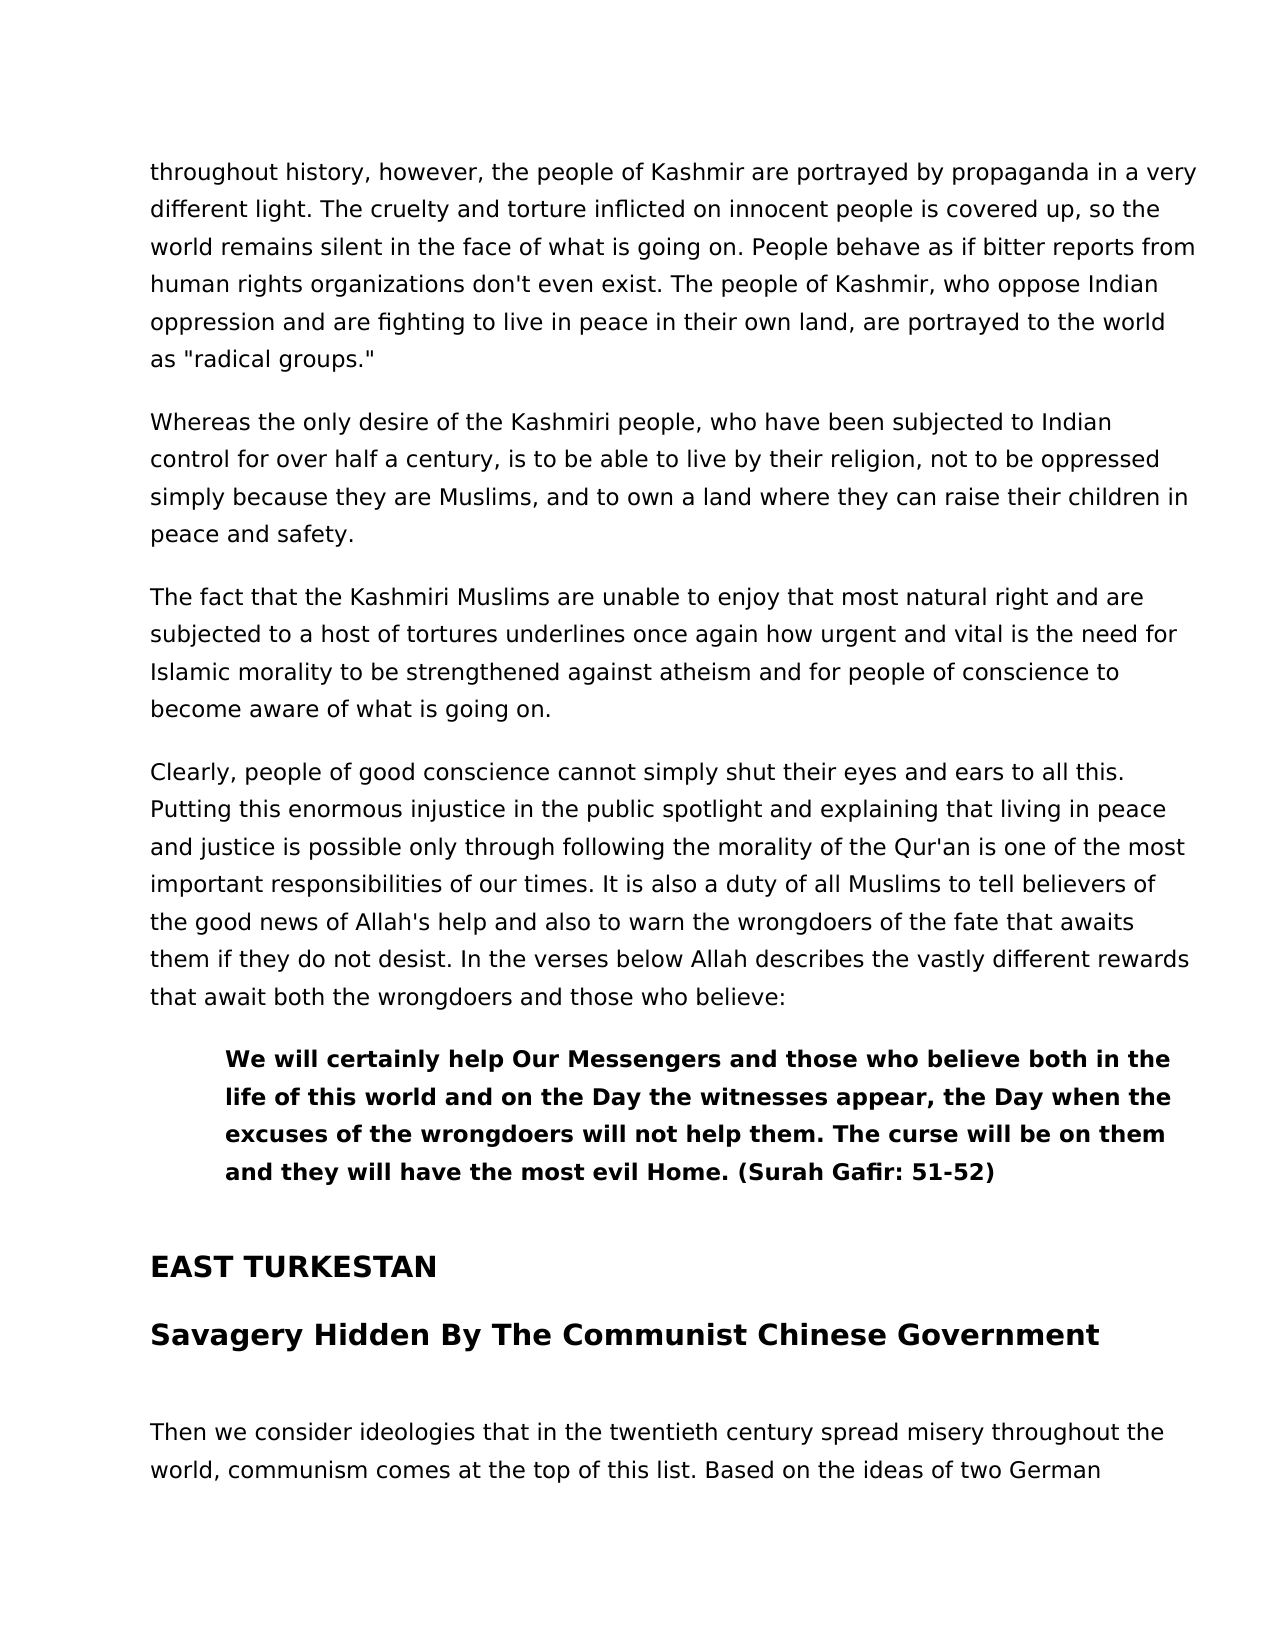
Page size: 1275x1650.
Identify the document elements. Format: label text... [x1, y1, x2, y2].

text The fact that the Kashmiri Muslims are unable to enjoy that most natural right and are subjected to a host of tortures underlines once again how urgent and vital is the need for Islamic morality to be strengthened against atheism and for people of conscience to become aware of what is going on. [150, 575, 1200, 725]
text Whereas the only desire of the Kashmiri people, who have been subjected to Indian control for over half a century, is to be able to live by their religion, not to be oppressed simply because they are Muslims, and to own a land where they can raise their children in peace and safety. [150, 400, 1200, 550]
subtitle EAST TURKESTAN Savagery Hidden By The Communist Chinese Government [150, 1250, 1200, 1352]
text Clearly, people of good conscience cannot simply shut their eyes and ears to all this. Putting this enormous injustice in the public spotlight and explaining that living in peace and justice is possible only through following the morality of the Qur'an is one of the most important responsibilities of our times. It is also a duty of all Muslims to tell believers of the good news of Allah's help and also to warn the wrongdoers of the fate that awaits them if they do not desist. In the verses below Allah describes the vastly different rewards that await both the wrongdoers and those who believe: [150, 750, 1200, 1012]
text Then we consider ideologies that in the twentieth century spread misery throughout the world, communism comes at the top of this list. Based on the ideas of two German [150, 1411, 1200, 1486]
text We will certainly help Our Messengers and those who believe both in the life of this world and on the Day the witnesses appear, the Day when the excuses of the wrongdoers will not help them. The curse will be on them and they will have the most evil Home. (Surah Gafir: 51-52) [225, 1037, 1200, 1187]
text throughout history, however, the people of Kashmir are portrayed by propaganda in a very different light. The cruelty and torture inflicted on innocent people is covered up, so the world remains silent in the face of what is going on. People behave as if bitter reports from human rights organizations don't even exist. The people of Kashmir, who oppose Indian oppression and are fighting to live in peace in their own land, are portrayed to the world as "radical groups." [150, 150, 1200, 375]
